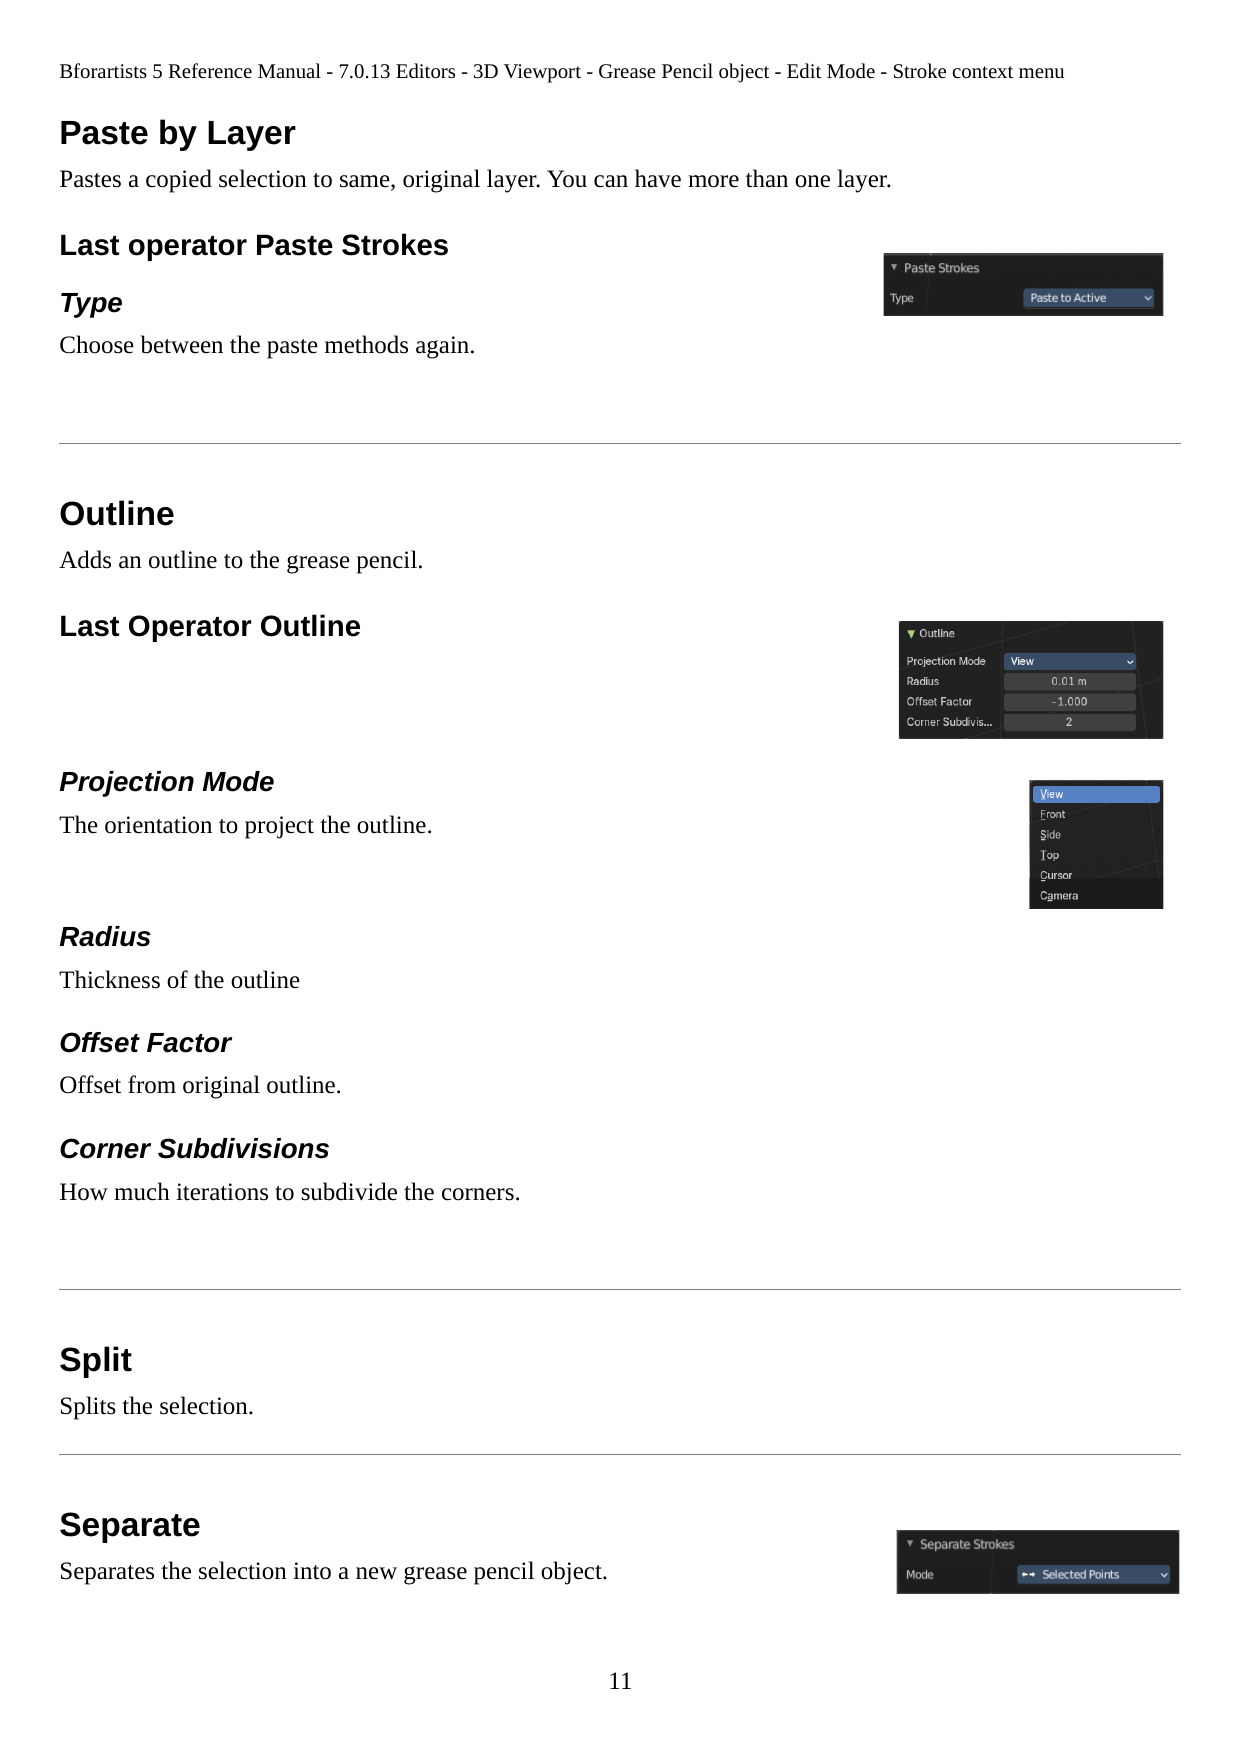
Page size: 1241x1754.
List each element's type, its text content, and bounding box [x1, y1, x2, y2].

text How much iterations to subdivide the corners. [59, 1177, 1181, 1205]
text Choose between the paste methods again. [59, 331, 1181, 359]
text Thickness of the outline [59, 965, 1181, 993]
text Splits the selection. [59, 1391, 1181, 1419]
subtitle Paste by Layer [59, 113, 1181, 151]
text Adds an outline to the grease pencil. [59, 545, 1181, 573]
picture [896, 1530, 1180, 1594]
text The orientation to project the outline. [59, 810, 1029, 838]
picture [1029, 780, 1164, 909]
subtitle Projection Mode [59, 765, 1181, 797]
subtitle Corner Subdivisions [59, 1132, 1181, 1164]
picture [883, 253, 1164, 316]
subtitle Radius [59, 920, 1181, 952]
text Offset from original outline. [59, 1071, 1181, 1099]
subtitle Separate [59, 1505, 1181, 1543]
text Separates the selection into a new grease pencil object. [59, 1556, 896, 1585]
picture [898, 621, 1164, 739]
subtitle Offset Factor [59, 1026, 1181, 1058]
subtitle Outline [59, 494, 1181, 532]
subtitle Type [59, 286, 1181, 318]
subtitle Last operator Paste Strokes [59, 227, 1181, 261]
subtitle Last Operator Outline [59, 608, 1181, 642]
subtitle Split [59, 1340, 1181, 1378]
text Pastes a copied selection to same, original layer. You can have more than one layer. [59, 164, 1181, 192]
